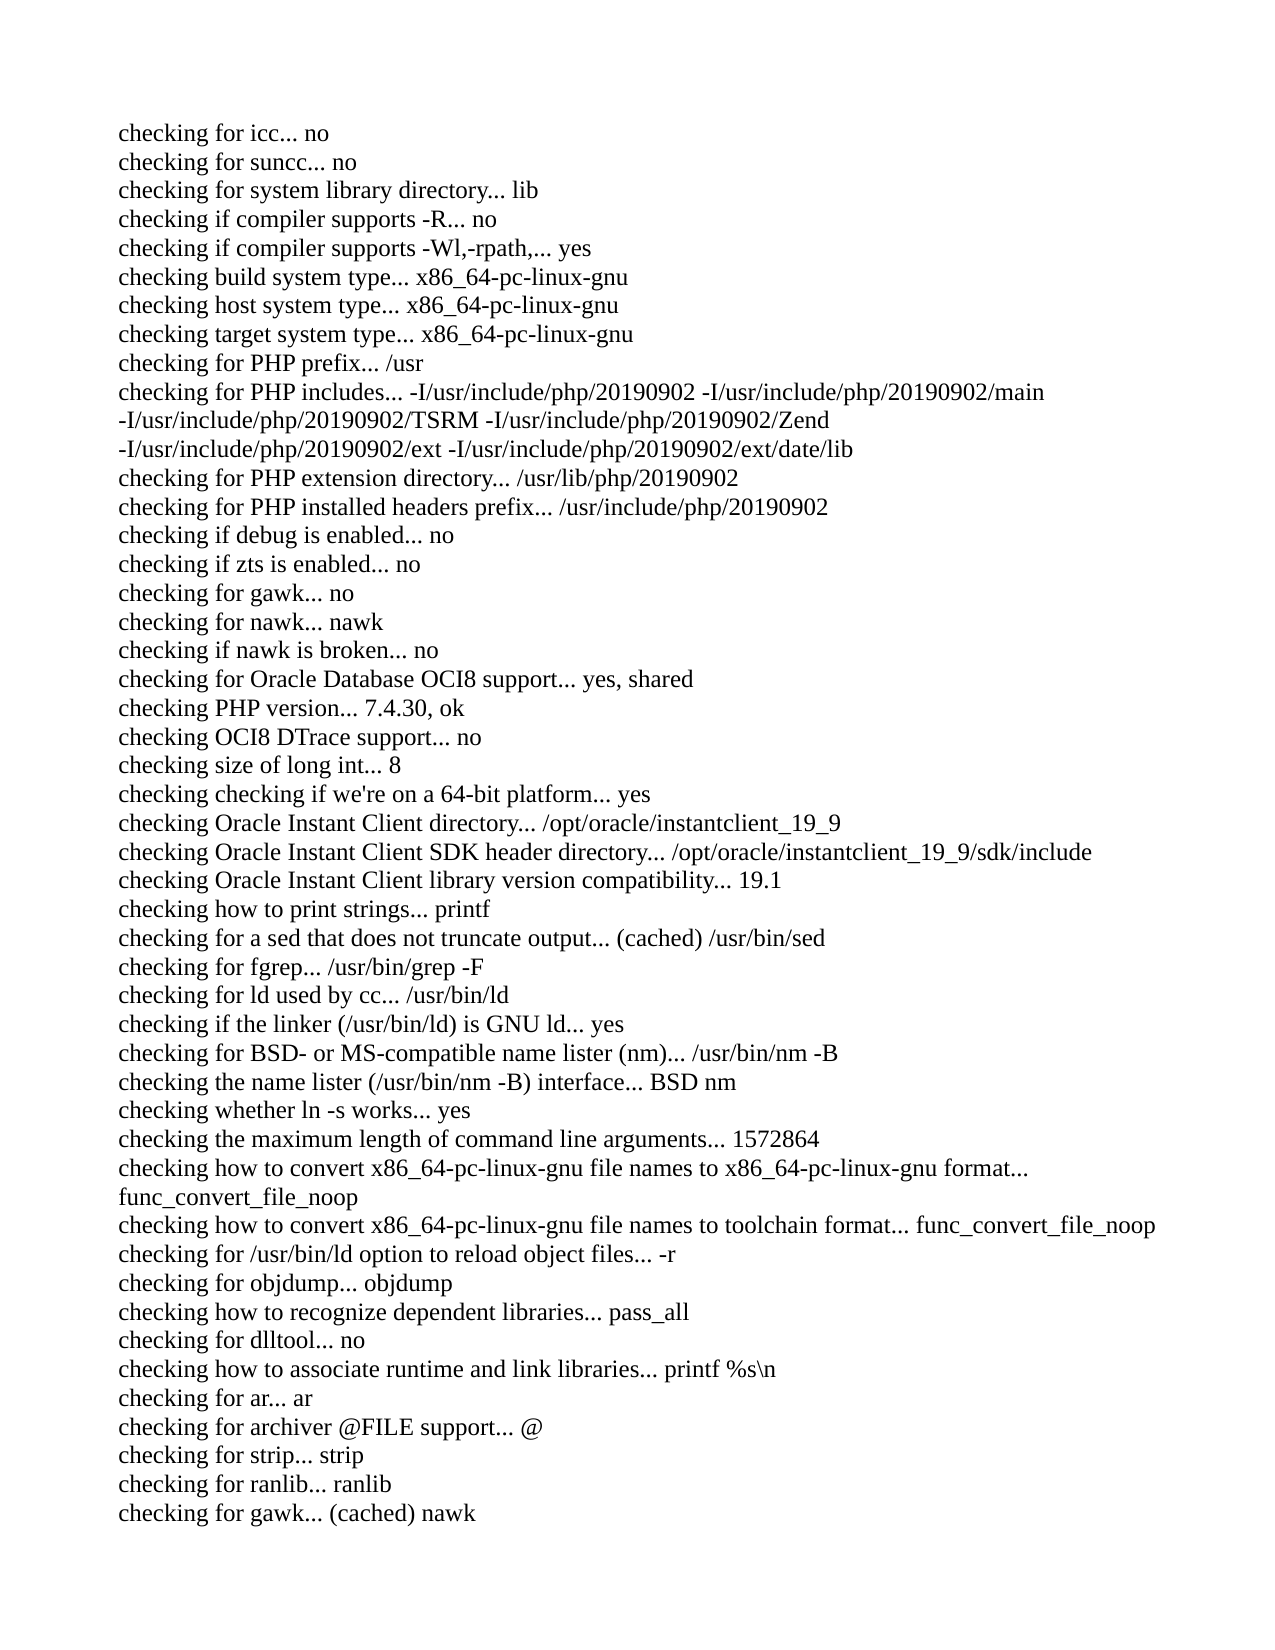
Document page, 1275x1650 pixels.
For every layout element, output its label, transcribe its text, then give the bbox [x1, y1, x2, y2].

text checking if compiler supports -R... no [118, 204, 1157, 233]
text checking size of long int... 8 [118, 751, 1157, 779]
text checking if zts is enabled... no [118, 549, 1157, 578]
text checking if nawk is broken... no [118, 636, 1157, 664]
text checking for PHP includes... -I/usr/include/php/20190902 -I/usr/include/php/20190902/main -I/usr/include/php/20190902/TSRM -I/usr/include/php/20190902/Zend -I/usr/include/php/20190902/ext -I/usr/include/php/20190902/ext/date/lib [118, 377, 1157, 463]
text checking how to recognize dependent libraries... pass_all [118, 1297, 1157, 1326]
text checking Oracle Instant Client SDK header directory... /opt/oracle/instantclient_19_9/sdk/include [118, 837, 1157, 866]
text checking for a sed that does not truncate output... (cached) /usr/bin/sed [118, 923, 1157, 952]
text checking if compiler supports -Wl,-rpath,... yes [118, 233, 1157, 262]
text checking for PHP extension directory... /usr/lib/php/20190902 [118, 463, 1157, 492]
text checking PHP version... 7.4.30, ok [118, 693, 1157, 722]
text checking for gawk... no [118, 578, 1157, 607]
text checking for nawk... nawk [118, 607, 1157, 636]
text checking host system type... x86_64-pc-linux-gnu [118, 291, 1157, 319]
text checking for BSD- or MS-compatible name lister (nm)... /usr/bin/nm -B [118, 1038, 1157, 1067]
text checking how to convert x86_64-pc-linux-gnu file names to x86_64-pc-linux-gnu format... func_convert_file_noop [118, 1153, 1157, 1211]
text checking the name lister (/usr/bin/nm -B) interface... BSD nm [118, 1067, 1157, 1096]
text checking for ar... ar [118, 1383, 1157, 1412]
text checking how to convert x86_64-pc-linux-gnu file names to toolchain format... func_convert_file_noop [118, 1211, 1157, 1239]
text checking for ranlib... ranlib [118, 1469, 1157, 1498]
text checking for archiver @FILE support... @ [118, 1412, 1157, 1441]
text checking for /usr/bin/ld option to reload object files... -r [118, 1239, 1157, 1268]
text checking for Oracle Database OCI8 support... yes, shared [118, 664, 1157, 693]
text checking Oracle Instant Client directory... /opt/oracle/instantclient_19_9 [118, 808, 1157, 837]
text checking if the linker (/usr/bin/ld) is GNU ld... yes [118, 1009, 1157, 1038]
text checking if debug is enabled... no [118, 521, 1157, 549]
text checking target system type... x86_64-pc-linux-gnu [118, 319, 1157, 348]
text checking for suncc... no [118, 147, 1157, 176]
text checking for dlltool... no [118, 1326, 1157, 1354]
text checking for objdump... objdump [118, 1268, 1157, 1297]
text checking for strip... strip [118, 1441, 1157, 1469]
text checking OCI8 DTrace support... no [118, 722, 1157, 751]
text checking for fgrep... /usr/bin/grep -F [118, 952, 1157, 981]
text checking for ld used by cc... /usr/bin/ld [118, 981, 1157, 1009]
text checking build system type... x86_64-pc-linux-gnu [118, 262, 1157, 291]
text checking for system library directory... lib [118, 176, 1157, 204]
text checking how to associate runtime and link libraries... printf %s\n [118, 1354, 1157, 1383]
text checking for PHP prefix... /usr [118, 348, 1157, 377]
text checking for PHP installed headers prefix... /usr/include/php/20190902 [118, 492, 1157, 521]
text checking for gawk... (cached) nawk [118, 1498, 1157, 1527]
text checking whether ln -s works... yes [118, 1096, 1157, 1124]
text checking for icc... no [118, 118, 1157, 147]
text checking checking if we're on a 64-bit platform... yes [118, 779, 1157, 808]
text checking how to print strings... printf [118, 894, 1157, 923]
text checking the maximum length of command line arguments... 1572864 [118, 1124, 1157, 1153]
text checking Oracle Instant Client library version compatibility... 19.1 [118, 866, 1157, 894]
